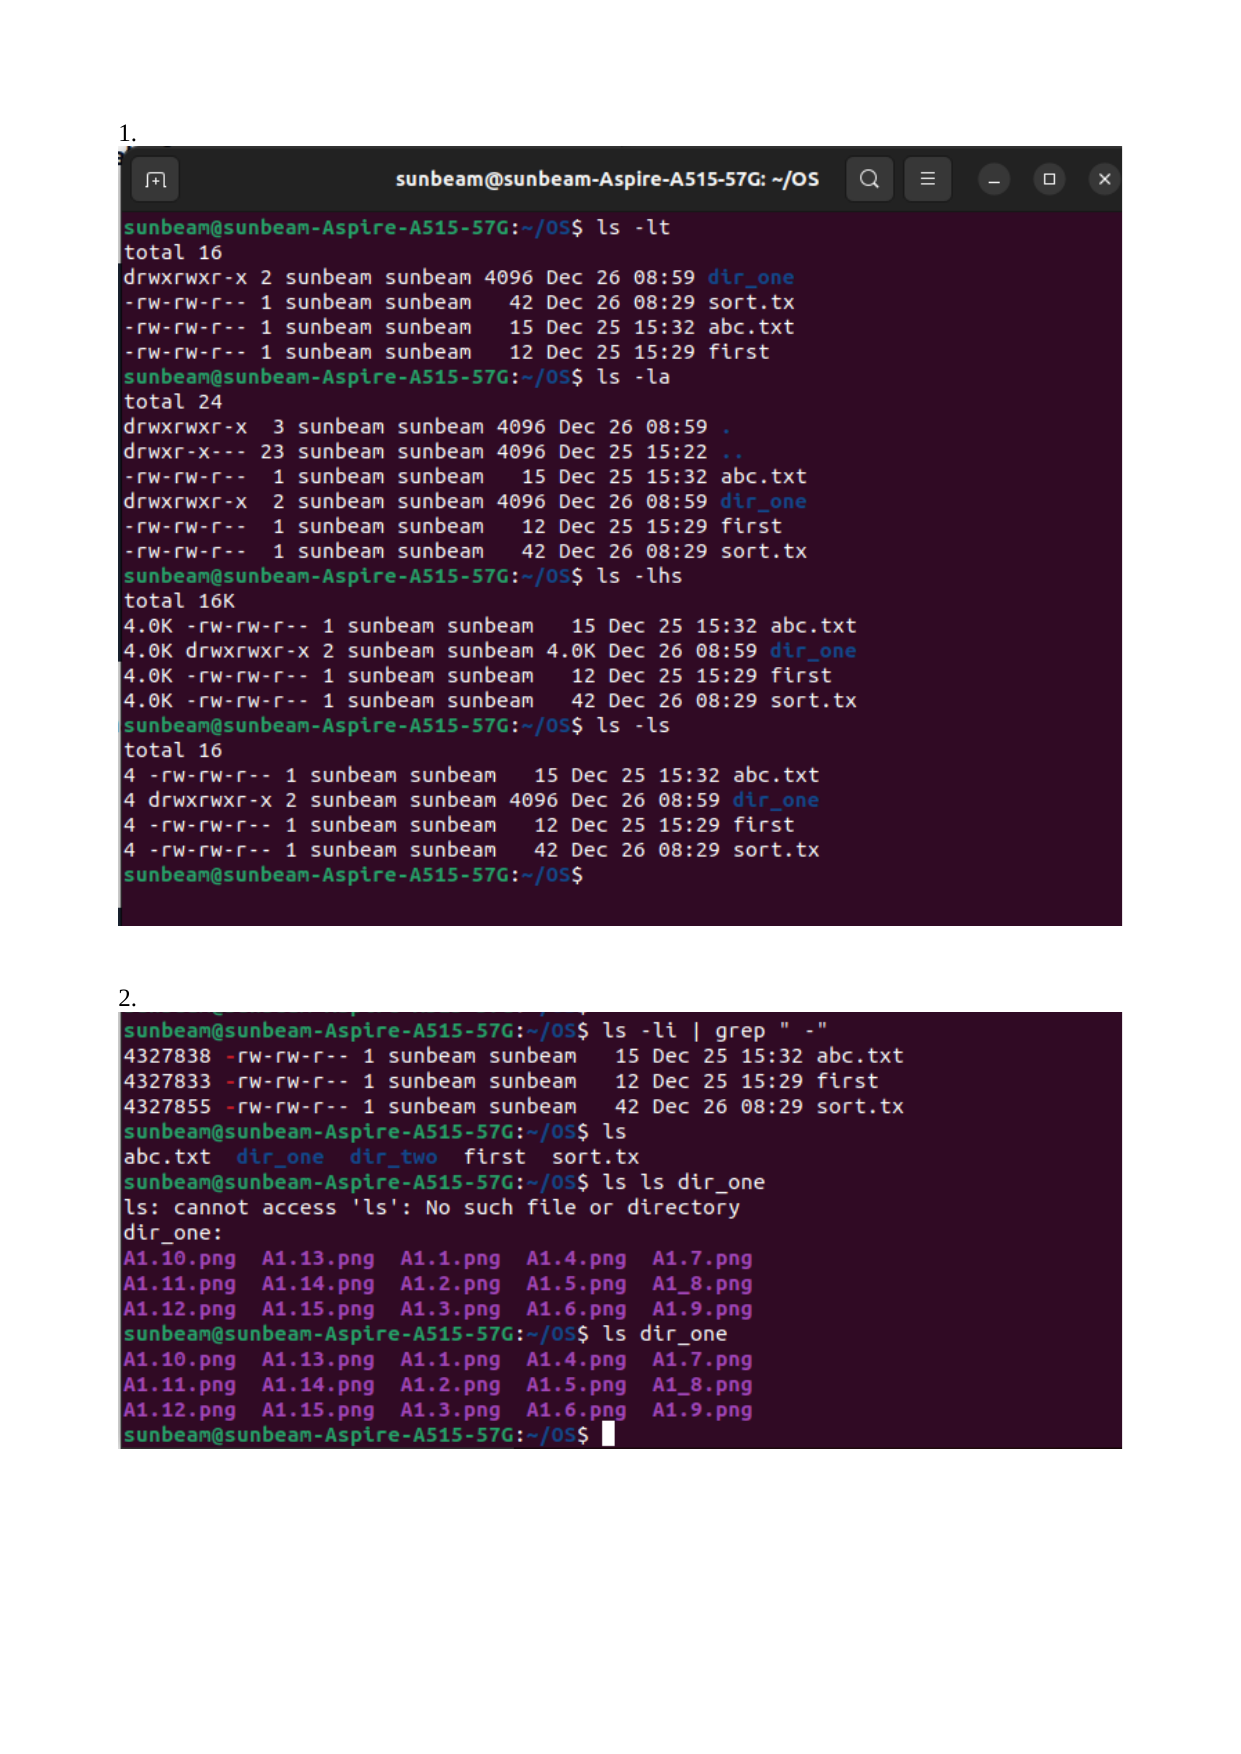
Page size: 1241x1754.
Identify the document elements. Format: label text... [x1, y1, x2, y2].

picture [118, 1012, 1123, 1449]
text 1. [118, 118, 1122, 146]
text 2. [118, 983, 1122, 1012]
picture [118, 146, 1123, 926]
